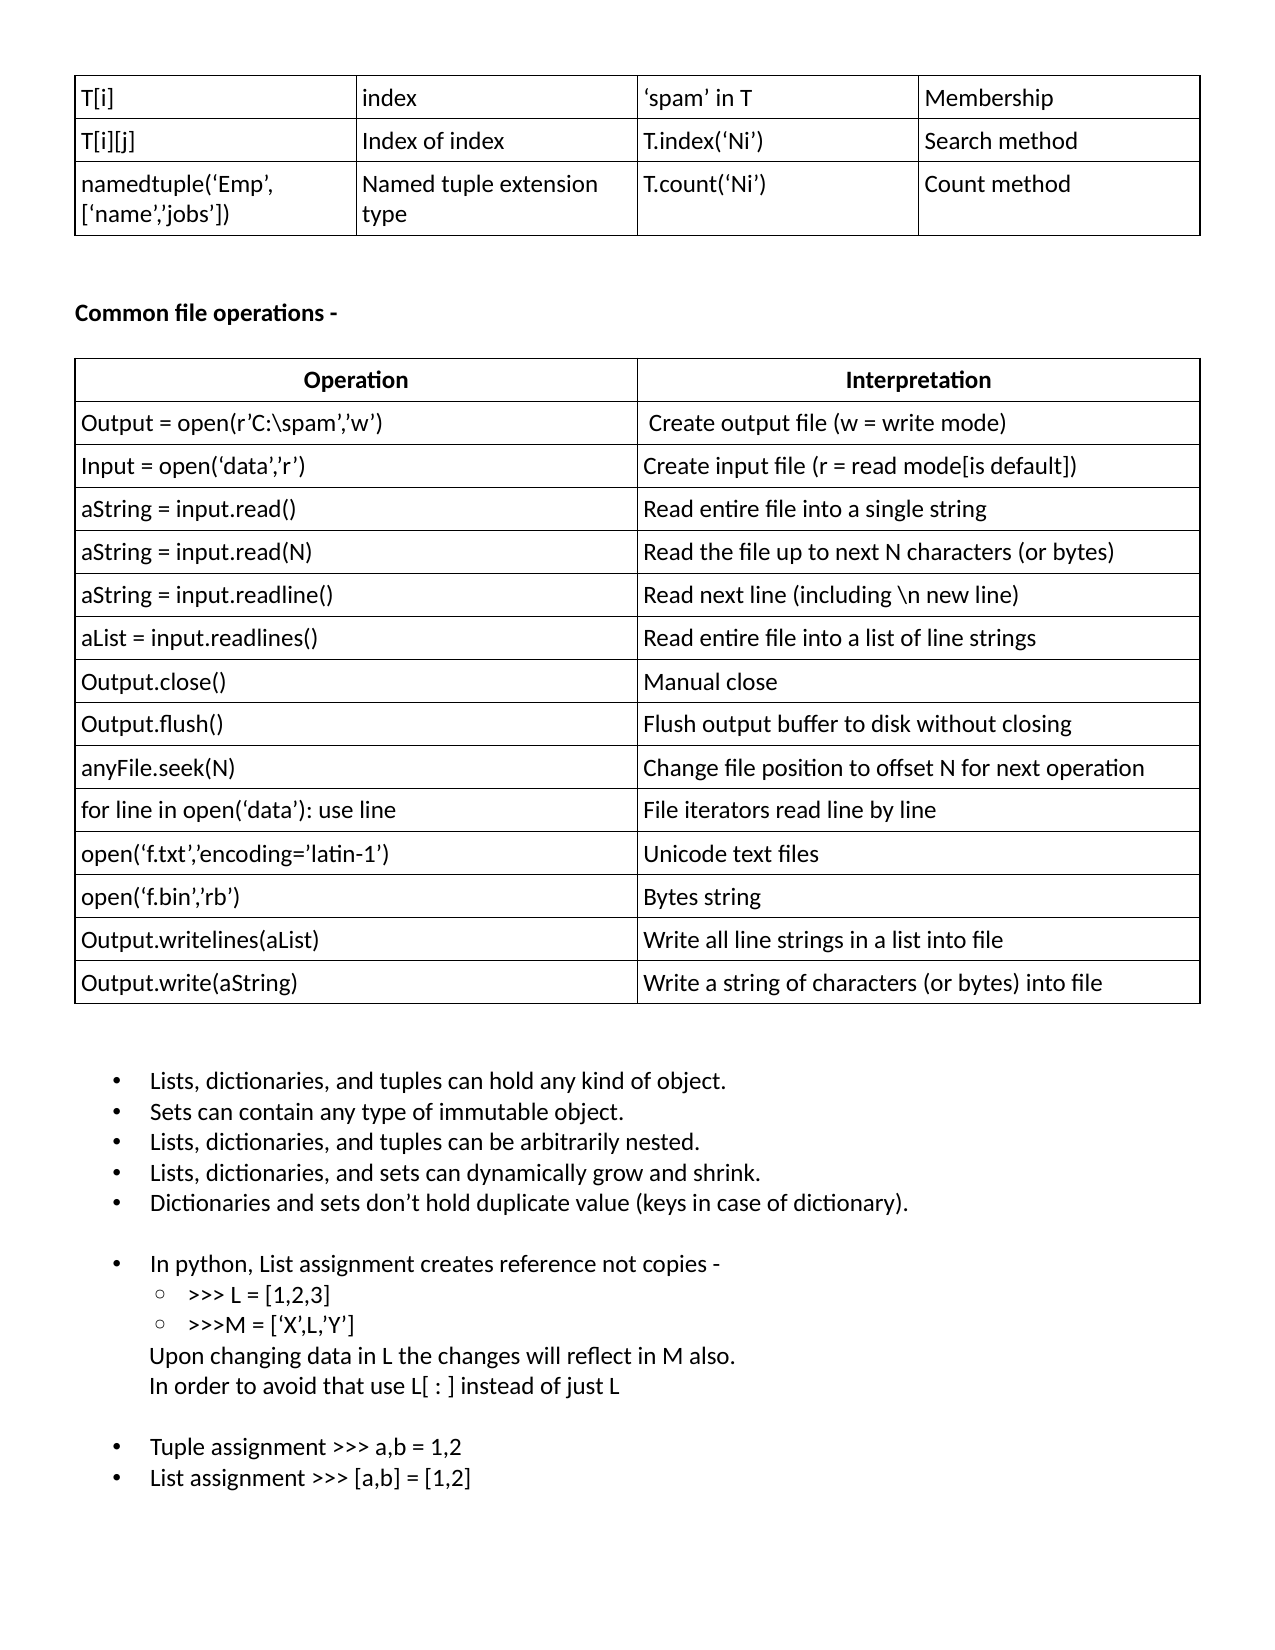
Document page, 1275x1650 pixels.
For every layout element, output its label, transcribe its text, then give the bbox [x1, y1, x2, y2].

table_cell Write all line strings in a list into file [638, 918, 1199, 960]
list >>> L = [1,2,3] [150, 1279, 1200, 1309]
table_cell Output.close() [76, 660, 637, 702]
table_cell Read next line (including \n new line) [638, 574, 1199, 616]
text Common file operations - [75, 297, 1200, 327]
table_cell namedtuple(‘Emp’,[‘name’,’jobs’]) [76, 162, 356, 234]
table_cell aString = input.readline() [76, 574, 637, 616]
table_cell Create output file (w = write mode) [638, 402, 1199, 444]
table_cell Output.flush() [76, 703, 637, 745]
table_cell Index of index [357, 119, 637, 161]
table_cell Count method [919, 162, 1199, 234]
table_cell aString = input.read(N) [76, 531, 637, 573]
list Lists, dictionaries, and tuples can be arbitrarily nested. [112, 1126, 1200, 1157]
table_cell index [357, 76, 637, 118]
list Tuple assignment >>> a,b = 1,2 [112, 1431, 1200, 1462]
list Sets can contain any type of immutable object. [112, 1096, 1200, 1126]
table_cell T.index(‘Ni’) [638, 119, 918, 161]
list In python, List assignment creates reference not copies - [112, 1248, 1200, 1279]
table_cell aList = input.readlines() [76, 617, 637, 659]
table_cell anyFile.seek(N) [76, 746, 637, 788]
table_cell Output.write(aString) [76, 961, 637, 1003]
table_cell Write a string of characters (or bytes) into file [638, 961, 1199, 1003]
table_cell File iterators read line by line [638, 789, 1199, 831]
table_cell open(‘f.txt’,’encoding=’latin-1’) [76, 832, 637, 874]
table_cell ‘spam’ in T [638, 76, 918, 118]
text Upon changing data in L the changes will reflect in M also. [75, 1340, 1200, 1370]
table_cell Membership [919, 76, 1199, 118]
table_cell open(‘f.bin’,’rb’) [76, 875, 637, 917]
table_cell Unicode text files [638, 832, 1199, 874]
list Lists, dictionaries, and sets can dynamically grow and shrink. [112, 1157, 1200, 1187]
list List assignment >>> [a,b] = [1,2] [112, 1462, 1200, 1492]
list Dictionaries and sets don’t hold duplicate value (keys in case of dictionary). [112, 1187, 1200, 1218]
table_cell T[i][j] [76, 119, 356, 161]
list Lists, dictionaries, and tuples can hold any kind of object. [112, 1065, 1200, 1096]
table_cell Flush output buffer to disk without closing [638, 703, 1199, 745]
table_cell Manual close [638, 660, 1199, 702]
table_cell aString = input.read() [76, 488, 637, 530]
table_header Operation [76, 359, 637, 401]
table_cell Read entire file into a list of line strings [638, 617, 1199, 659]
table_cell Change file position to offset N for next operation [638, 746, 1199, 788]
list >>>M = [‘X’,L,’Y’] [150, 1309, 1200, 1340]
table_header Interpretation [638, 359, 1199, 401]
table_cell Bytes string [638, 875, 1199, 917]
table_cell T.count(‘Ni’) [638, 162, 918, 234]
table_cell Read the file up to next N characters (or bytes) [638, 531, 1199, 573]
table_cell Output = open(r’C:\spam’,’w’) [76, 402, 637, 444]
table_cell Output.writelines(aList) [76, 918, 637, 960]
text In order to avoid that use L[ : ] instead of just L [75, 1370, 1200, 1401]
table_cell Named tuple extension type [357, 162, 637, 234]
table_cell for line in open(‘data’): use line [76, 789, 637, 831]
table_cell Input = open(‘data’,’r’) [76, 445, 637, 487]
table_cell Create input file (r = read mode[is default]) [638, 445, 1199, 487]
table_cell Read entire file into a single string [638, 488, 1199, 530]
table_cell Search method [919, 119, 1199, 161]
table_cell T[i] [76, 76, 356, 118]
